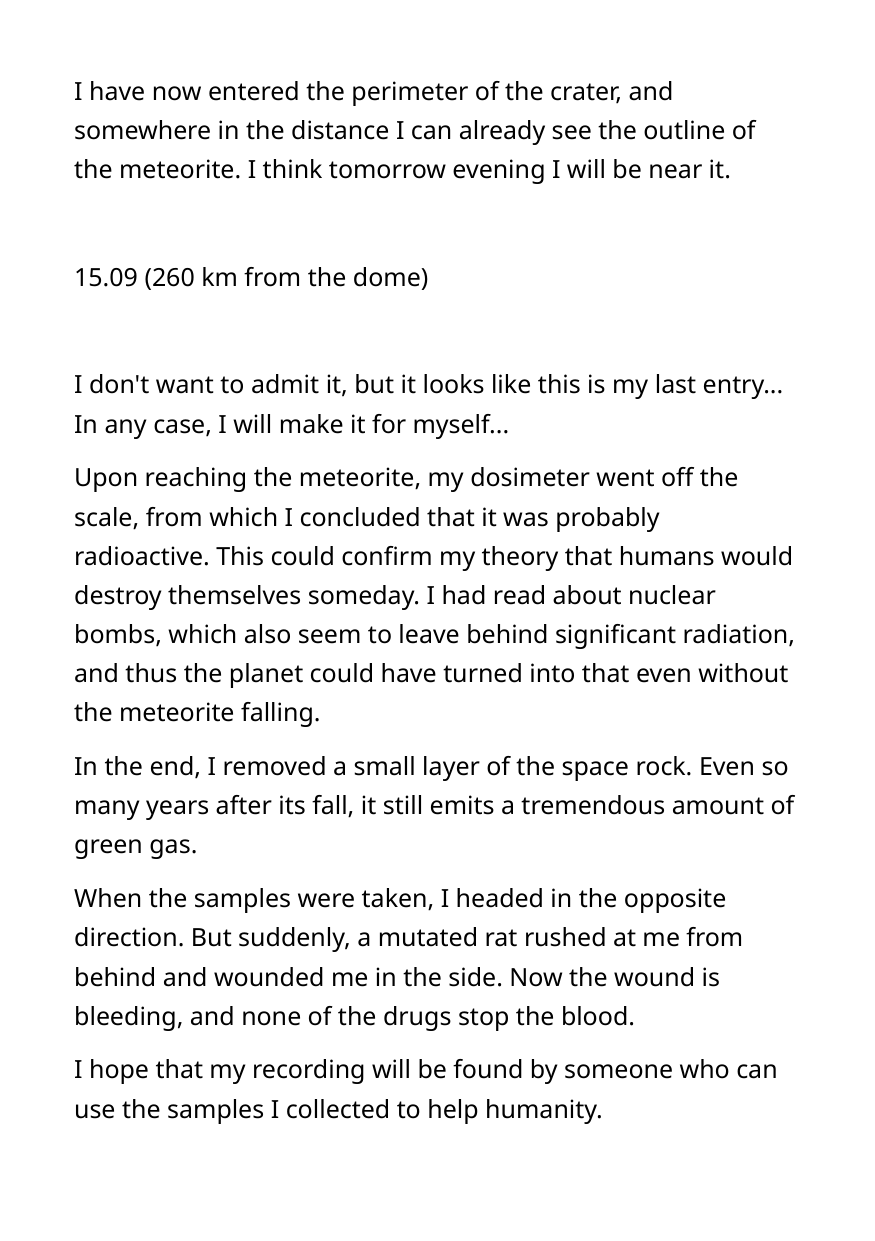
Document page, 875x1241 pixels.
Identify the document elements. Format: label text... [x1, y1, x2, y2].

text 15.09 (260 km from the dome) [74, 260, 800, 294]
text I hope that my recording will be found by someone who can use the samples I collected to help humanity. [74, 1052, 800, 1125]
text Upon reaching the meteorite, my dosimeter went off the scale, from which I concluded that it was probably radioactive. This could confirm my theory that humans would destroy themselves someday. I had read about nuclear bombs, which also seem to leave behind significant radiation, and thus the planet could have turned into that even without the meteorite falling. [74, 460, 800, 729]
text When the samples were taken, I headed in the opposite direction. But suddenly, a mutated rat rushed at me from behind and wounded me in the side. Now the wound is bleeding, and none of the drugs stop the blood. [74, 881, 800, 1032]
text I don't want to admit it, but it looks like this is my last entry... In any case, I will make it for myself... [74, 367, 800, 440]
text I have now entered the perimeter of the crater, and somewhere in the distance I can already see the outline of the meteorite. I think tomorrow evening I will be near it. [74, 74, 800, 186]
text In the end, I removed a small layer of the space rock. Even so many years after its fall, it still emits a tremendous amount of green gas. [74, 749, 800, 861]
